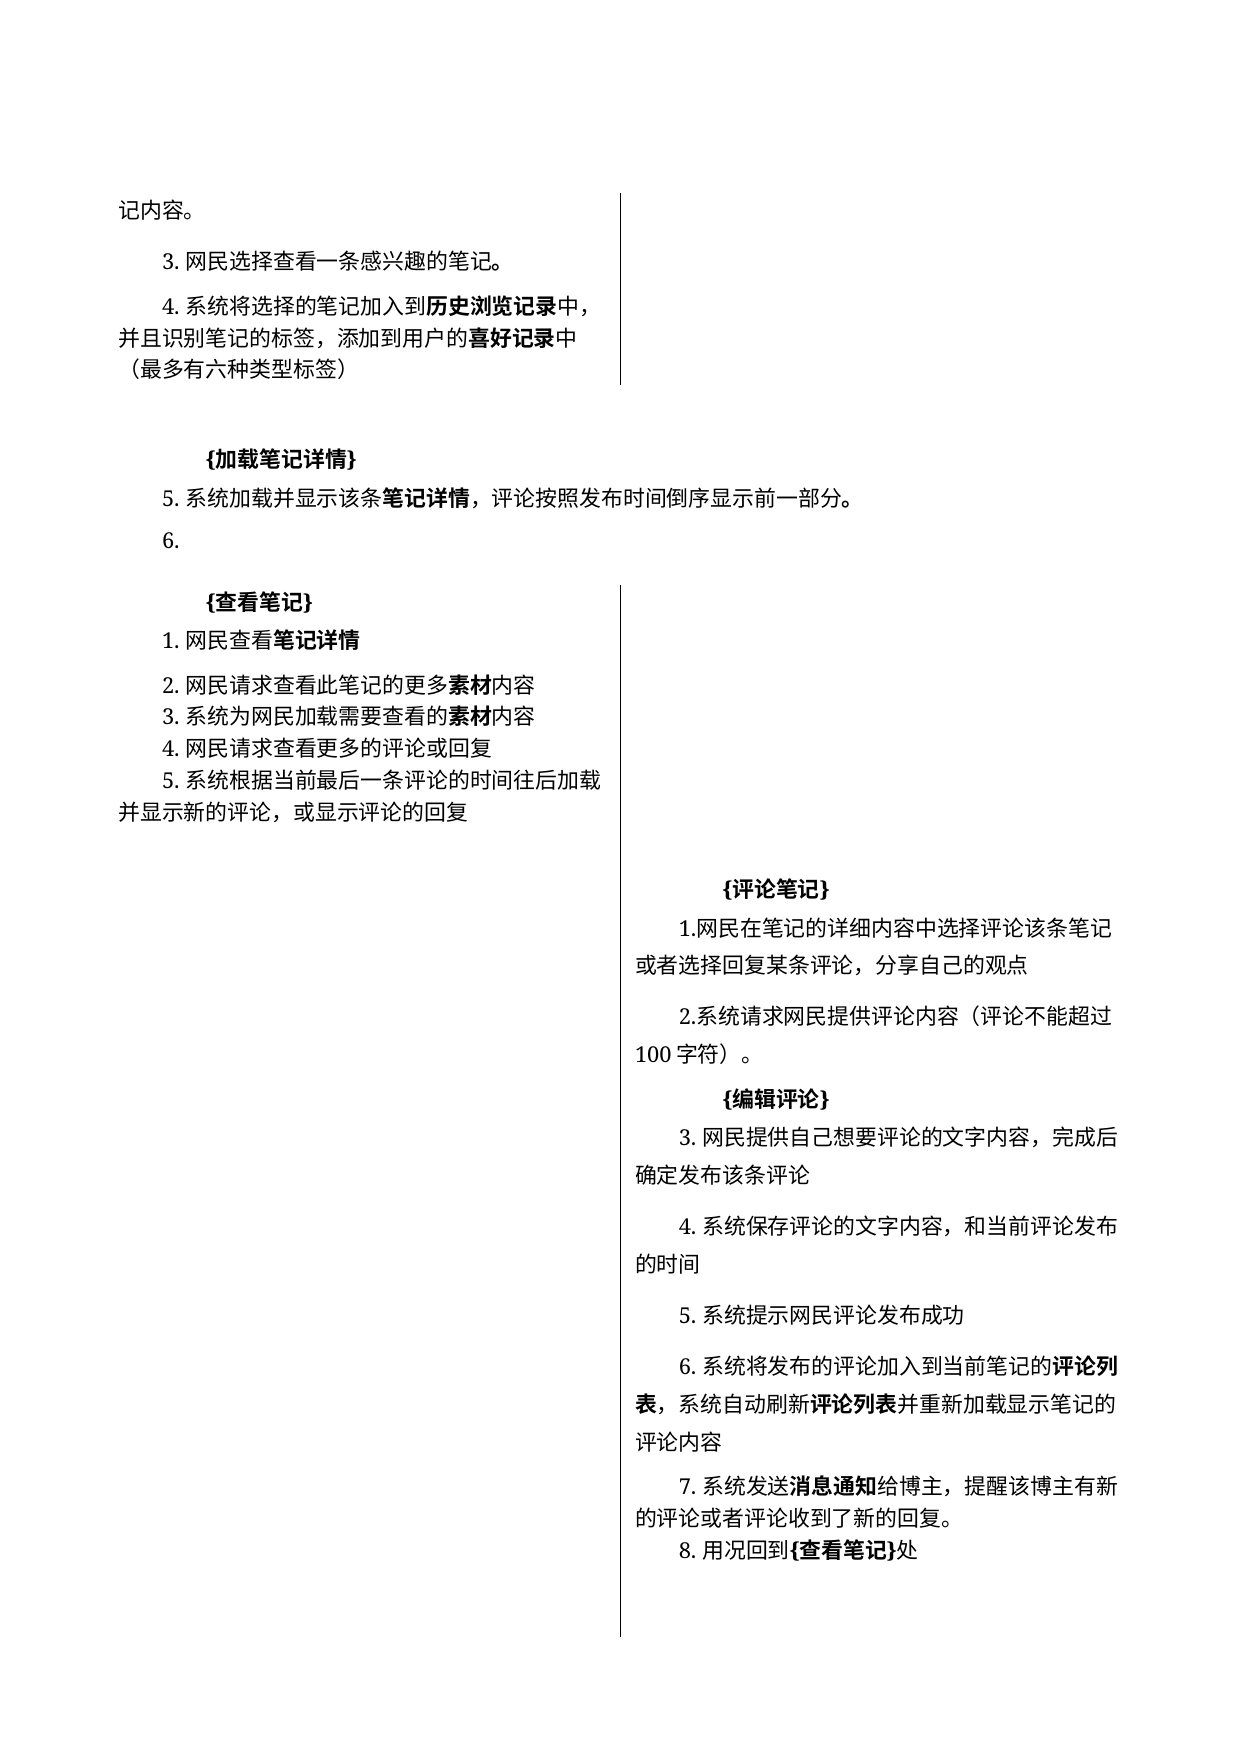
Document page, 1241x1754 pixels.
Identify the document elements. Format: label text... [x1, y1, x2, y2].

text 2.系统请求网民提供评论内容（评论不能超过100字符）。 [635, 999, 1122, 1069]
text {加载笔记详情} [118, 442, 1122, 474]
text 6. [118, 525, 1122, 555]
text 4. 系统将选择的笔记加入到历史浏览记录中，并且识别笔记的标签，添加到用户的喜好记录中（最多有六种类型标签） [118, 289, 618, 384]
text 6. 系统将发布的评论加入到当前笔记的评论列表，系统自动刷新评论列表并重新加载显示笔记的评论内容 [635, 1349, 1122, 1457]
text {查看笔记} [118, 585, 605, 617]
text 2 系统分析网民关注账号更新的笔记和网民喜好记录中最常看的三种笔记类型，为网民推送新的笔记内容。 [118, 193, 618, 225]
text {编辑评论} [635, 1082, 1122, 1114]
text 3. 系统为网民加载需要查看的素材内容 [118, 699, 605, 731]
text 5. 系统加载并显示该条笔记详情，评论按照发布时间倒序显示前一部分。 [118, 481, 1122, 512]
text 1. 网民查看笔记详情 [118, 623, 605, 655]
text 4. 网民请求查看更多的评论或回复 [118, 731, 605, 763]
text 2. 网民请求查看此笔记的更多素材内容 [118, 668, 605, 699]
text 4. 系统保存评论的文字内容，和当前评论发布的时间 [635, 1209, 1122, 1279]
text 7. 系统发送消息通知给博主，提醒该博主有新的评论或者评论收到了新的回复。 [635, 1469, 1122, 1533]
text {评论笔记} [635, 872, 1122, 904]
text 1.网民在笔记的详细内容中选择评论该条笔记或者选择回复某条评论，分享自己的观点 [635, 911, 1122, 980]
text 3. 网民提供自己想要评论的文字内容，完成后确定发布该条评论 [635, 1120, 1122, 1190]
text 5. 系统根据当前最后一条评论的时间往后加载并显示新的评论，或显示评论的回复 [118, 763, 605, 826]
text 8. 用况回到{查看笔记}处 [635, 1533, 1122, 1564]
text 5. 系统提示网民评论发布成功 [635, 1298, 1122, 1330]
text 3. 网民选择查看一条感兴趣的笔记。 [118, 244, 618, 276]
